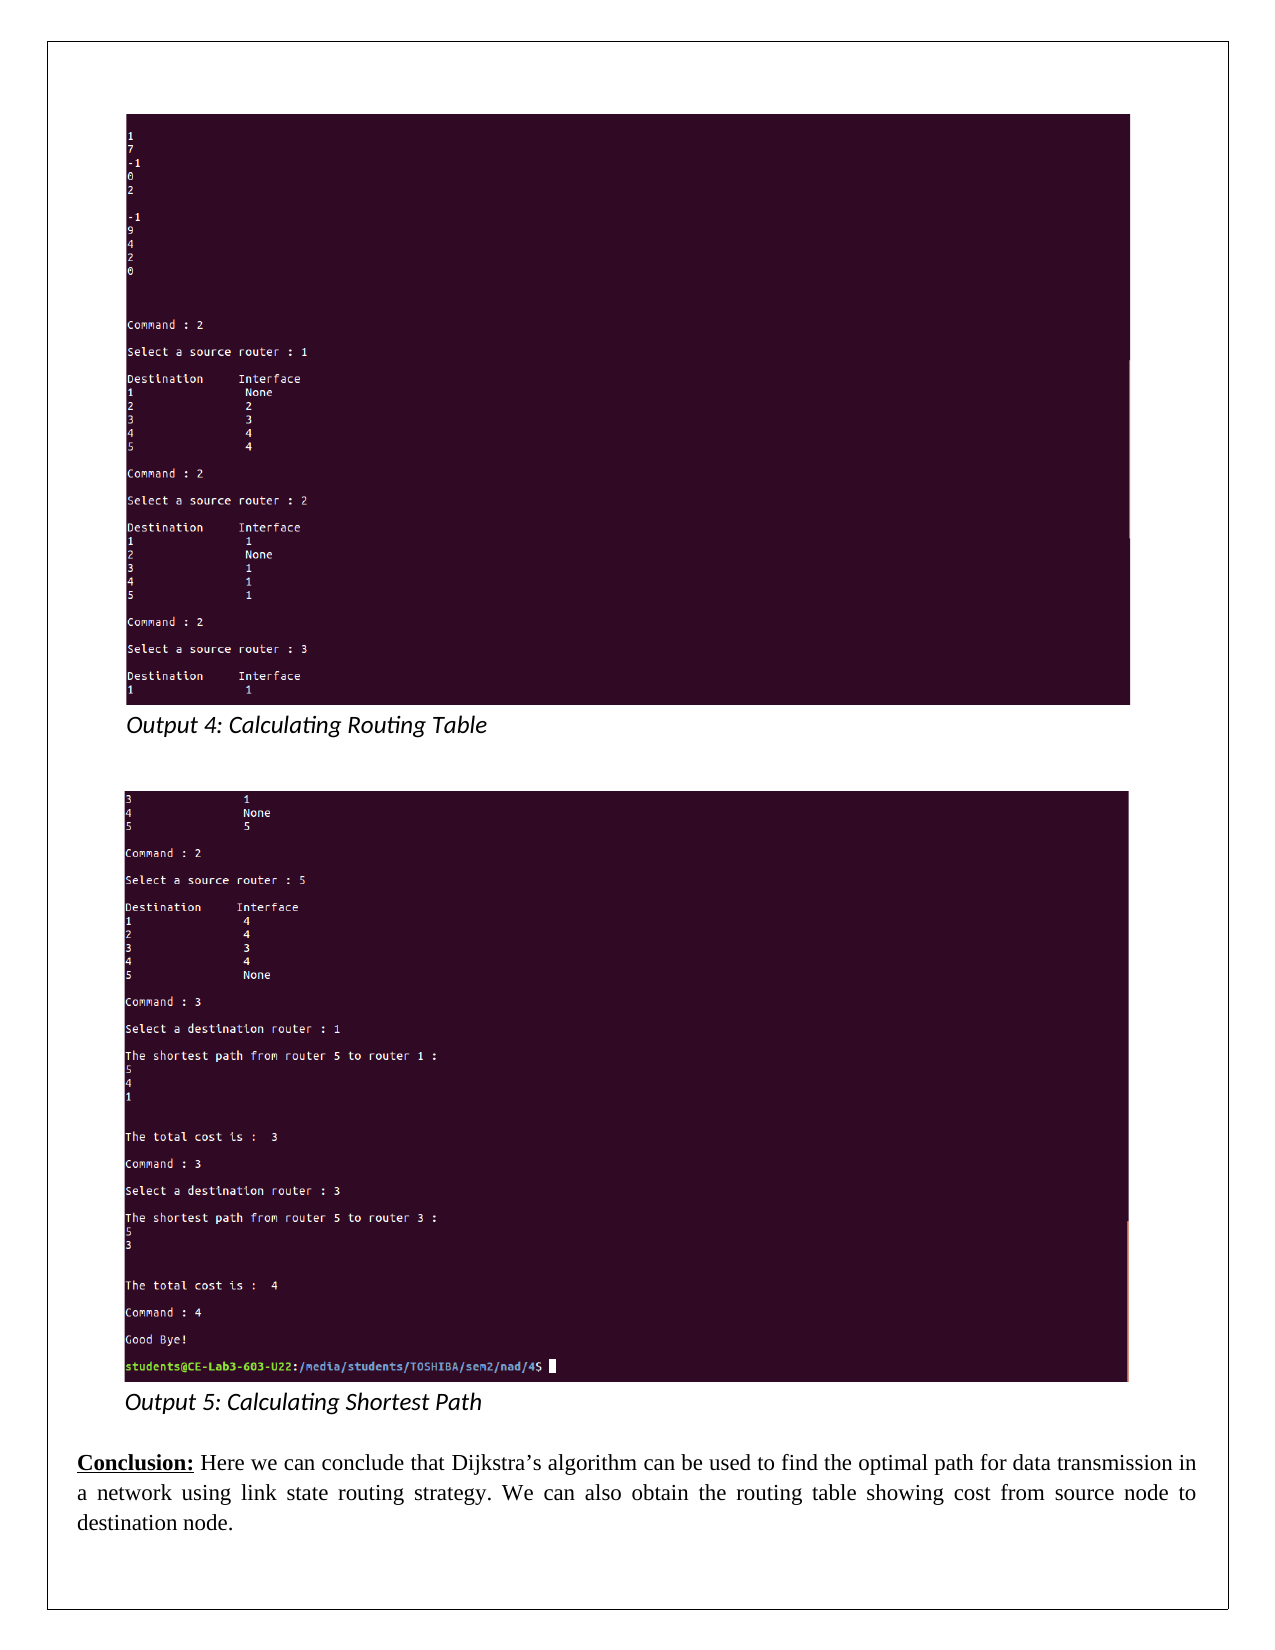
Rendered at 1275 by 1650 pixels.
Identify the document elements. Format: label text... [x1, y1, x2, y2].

text Conclusion: Here we can conclude that Dijkstra’s algorithm can be used to find the optimal path for data transmission in a network using link state routing strategy. We can also obtain the routing table showing cost from source node to destination node. [77, 1449, 1198, 1536]
picture [124, 791, 1129, 1382]
text Output 5: Calculating Shortest Path [124, 1382, 1128, 1417]
text Output 4: Calculating Routing Table [126, 705, 1130, 740]
picture [126, 114, 1130, 705]
